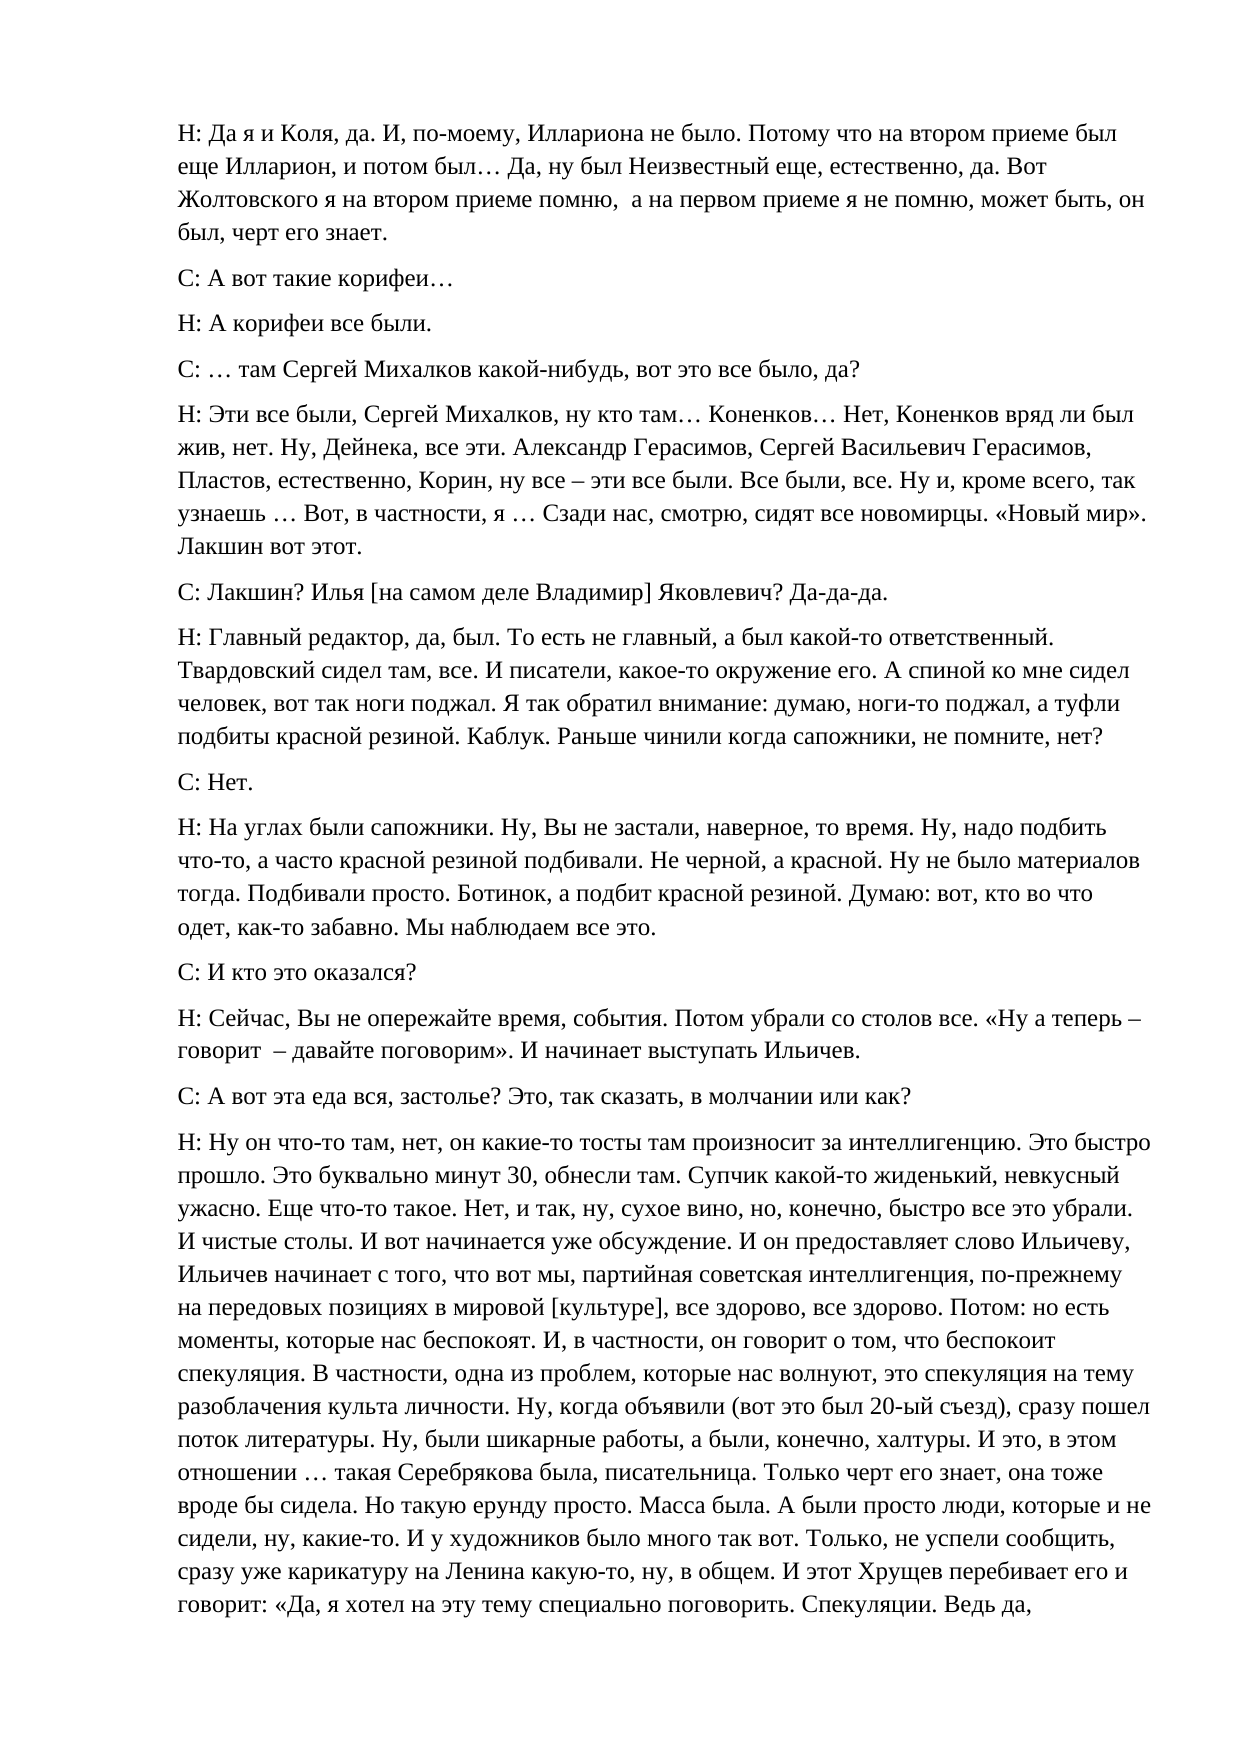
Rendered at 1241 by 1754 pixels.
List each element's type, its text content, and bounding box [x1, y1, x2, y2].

text С: А вот такие корифеи… [177, 263, 1152, 291]
text Н: А корифеи все были. [177, 308, 1152, 337]
text Н: Эти все были, Сергей Михалков, ну кто там… Коненков… Нет, Коненков вряд ли был жив, нет. Ну, Дейнека, все эти. Александр Герасимов, Сергей Васильевич Герасимов, Пластов, естественно, Корин, ну все – эти все были. Все были, все. Ну и, кроме всего, так узнаешь … Вот, в частности, я … Сзади нас, смотрю, сидят все новомирцы. «Новый мир». Лакшин вот этот. [177, 399, 1152, 560]
text С: Лакшин? Илья [на самом деле Владимир] Яковлевич? Да-да-да. [177, 577, 1152, 606]
text Н: На углах были сапожники. Ну, Вы не застали, наверное, то время. Ну, надо подбить что-то, а часто красной резиной подбивали. Не черной, а красной. Ну не было материалов тогда. Подбивали просто. Ботинок, а подбит красной резиной. Думаю: вот, кто во что одет, как-то забавно. Мы наблюдаем все это. [177, 812, 1152, 940]
text Н: Ну он что-то там, нет, он какие-то тосты там произносит за интеллигенцию. Это быстро прошло. Это буквально минут 30, обнесли там. Супчик какой-то жиденький, невкусный ужасно. Еще что-то такое. Нет, и так, ну, сухое вино, но, конечно, быстро все это убрали. И чистые столы. И вот начинается уже обсуждение. И он предоставляет слово Ильичеву, Ильичев начинает с того, что вот мы, партийная советская интеллигенция, по-прежнему на передовых позициях в мировой [культуре], все здорово, все здорово. Потом: но есть моменты, которые нас беспокоят. И, в частности, он говорит о том, что беспокоит спекуляция. В частности, одна из проблем, которые нас волнуют, это спекуляция на тему разоблачения культа личности. Ну, когда объявили (вот это был 20-ый съезд), сразу пошел поток литературы. Ну, были шикарные работы, а были, конечно, халтуры. И это, в этом отношении … такая Серебрякова была, писательница. Только черт его знает, она тоже вроде бы сидела. Но такую ерунду просто. Масса была. А были просто люди, которые и не сидели, ну, какие-то. И у художников было много так вот. Только, не успели сообщить, сразу уже карикатуру на Ленина какую-то, ну, в общем. И этот Хрущев перебивает его и говорит: «Да, я хотел на эту тему специально поговорить. Спекуляции. Ведь да, [177, 1127, 1152, 1618]
text С: И кто это оказался? [177, 957, 1152, 986]
text С: А вот эта еда вся, застолье? Это, так сказать, в молчании или как? [177, 1081, 1152, 1110]
text С: … там Сергей Михалков какой-нибудь, вот это все было, да? [177, 354, 1152, 382]
text Н: Сейчас, Вы не опережайте время, события. Потом убрали со столов все. «Ну а теперь – говорит – давайте поговорим». И начинает выступать Ильичев. [177, 1003, 1152, 1064]
text С: Нет. [177, 767, 1152, 796]
text Н: Главный редактор, да, был. То есть не главный, а был какой-то ответственный. Твардовский сидел там, все. И писатели, какое-то окружение его. А спиной ко мне сидел человек, вот так ноги поджал. Я так обратил внимание: думаю, ноги-то поджал, а туфли подбиты красной резиной. Каблук. Раньше чинили когда сапожники, не помните, нет? [177, 622, 1152, 750]
text Н: Да я и Коля, да. И, по-моему, Иллариона не было. Потому что на втором приеме был еще Илларион, и потом был… Да, ну был Неизвестный еще, естественно, да. Вот Жолтовского я на втором приеме помню, а на первом приеме я не помню, может быть, он был, черт его знает. [177, 118, 1152, 246]
